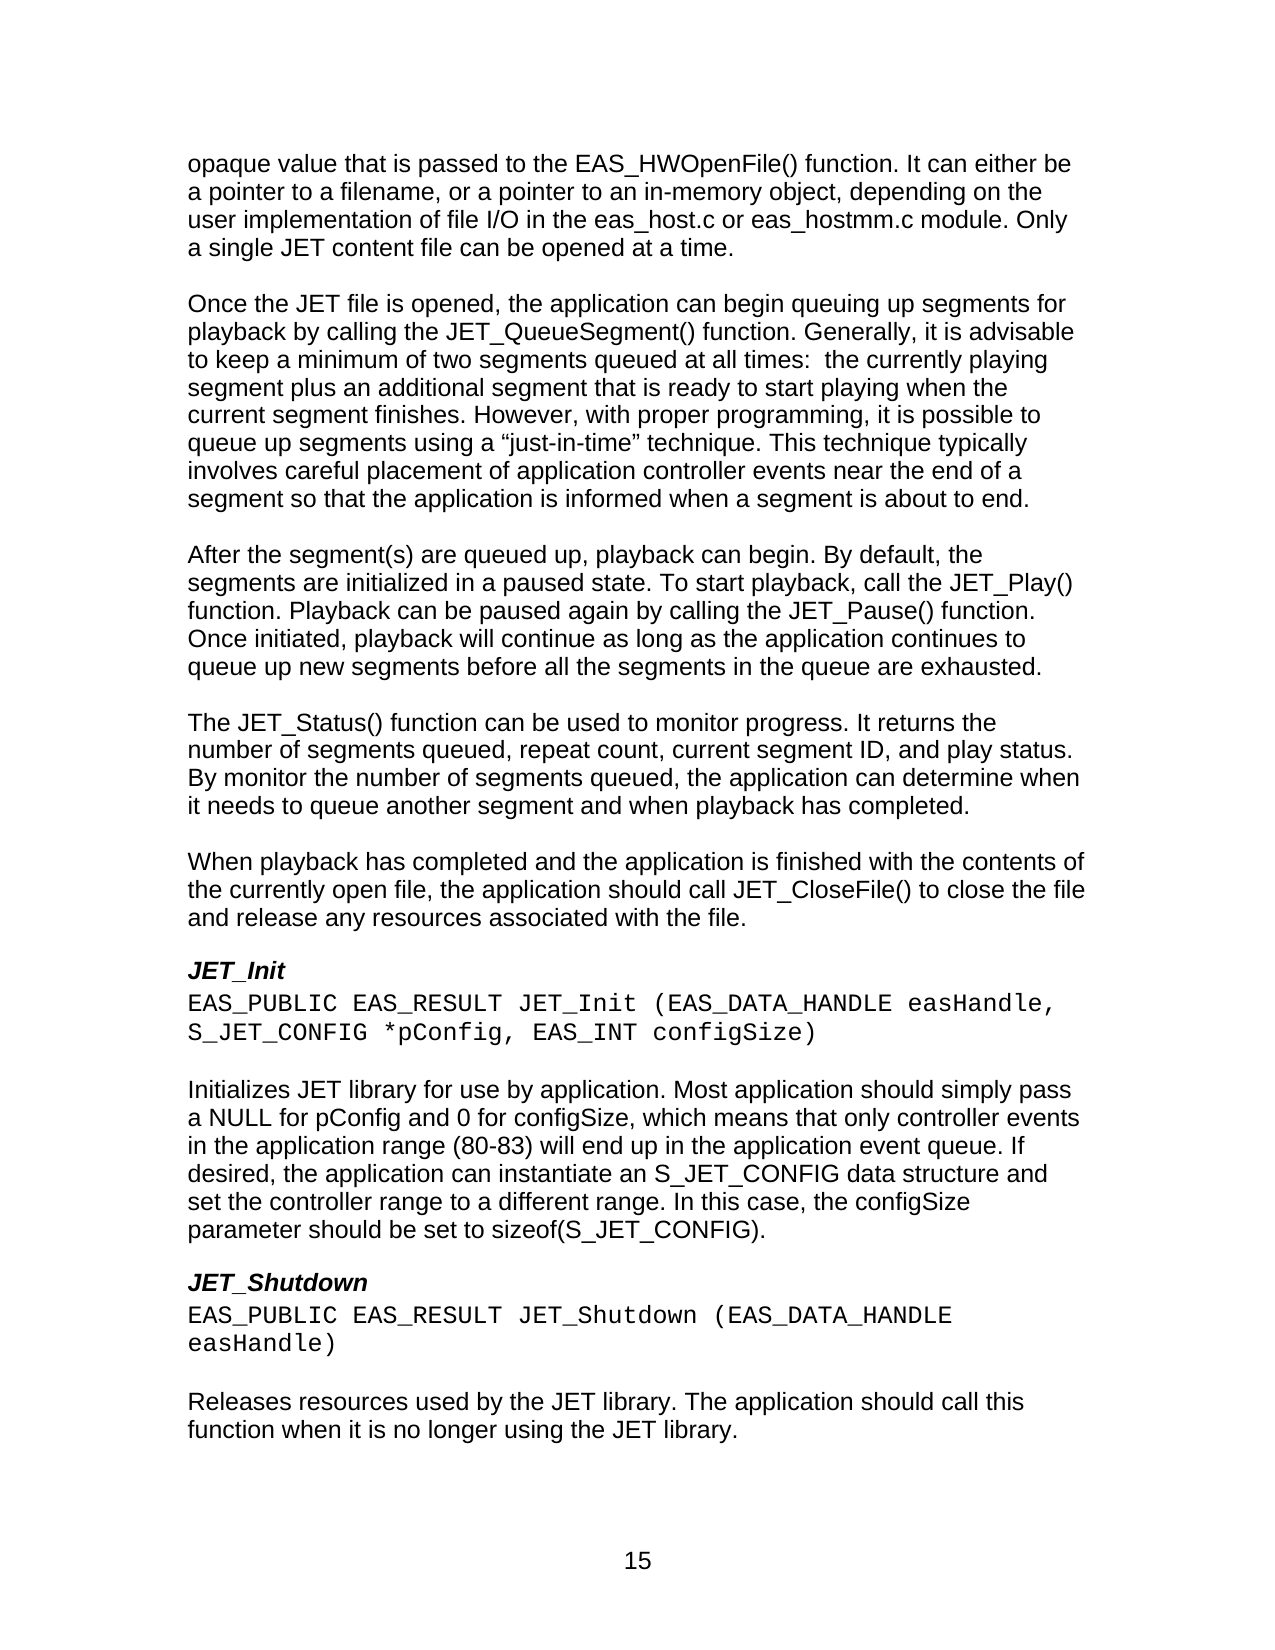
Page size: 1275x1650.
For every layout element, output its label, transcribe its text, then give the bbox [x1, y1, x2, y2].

text opaque value that is passed to the EAS_HWOpenFile() function. It can either be a pointer to a filename, or a pointer to an in-memory object, depending on the user implementation of file I/O in the eas_host.c or eas_hostmm.c module. Only a single JET content file can be opened at a time. [187, 150, 1087, 262]
text Initializes JET library for use by application. Most application should simply pass a NULL for pConfig and 0 for configSize, which means that only controller events in the application range (80-83) will end up in the application event queue. If desired, the application can instantiate an S_JET_CONFIG data structure and set the controller range to a different range. In this case, the configSize parameter should be set to sizeof(S_JET_CONFIG). [187, 1076, 1087, 1243]
text When playback has completed and the application is finished with the contents of the currently open file, the application should call JET_CloseFile() to close the file and release any resources associated with the file. [187, 848, 1087, 932]
text Once the JET file is opened, the application can begin queuing up segments for playback by calling the JET_QueueSegment() function. Generally, it is advisable to keep a minimum of two segments queued at all times: the currently playing segment plus an additional segment that is ready to start playing when the current segment finishes. However, with proper programming, it is possible to queue up segments using a “just-in-time” technique. This technique typically involves careful placement of application controller events near the end of a segment so that the application is informed when a segment is about to end. [187, 289, 1087, 513]
text After the segment(s) are queued up, playback can begin. By default, the segments are initialized in a paused state. To start playback, call the JET_Play() function. Playback can be paused again by calling the JET_Pause() function. Once initiated, playback will continue as long as the application continues to queue up new segments before all the segments in the queue are exhausted. [187, 541, 1087, 680]
text The JET_Status() function can be used to monitor progress. It returns the number of segments queued, repeat count, current segment ID, and play status. By monitor the number of segments queued, the application can determine when it needs to queue another segment and when playback has completed. [187, 708, 1087, 820]
text EAS_PUBLIC EAS_RESULT JET_Shutdown (EAS_DATA_HANDLE easHandle) [187, 1302, 1087, 1359]
subtitle JET_Init [187, 957, 1087, 984]
subtitle JET_Shutdown [187, 1268, 1087, 1296]
text EAS_PUBLIC EAS_RESULT JET_Init (EAS_DATA_HANDLE easHandle, S_JET_CONFIG *pConfig, EAS_INT configSize) [187, 991, 1087, 1047]
text Releases resources used by the JET library. The application should call this function when it is no longer using the JET library. [187, 1387, 1087, 1443]
